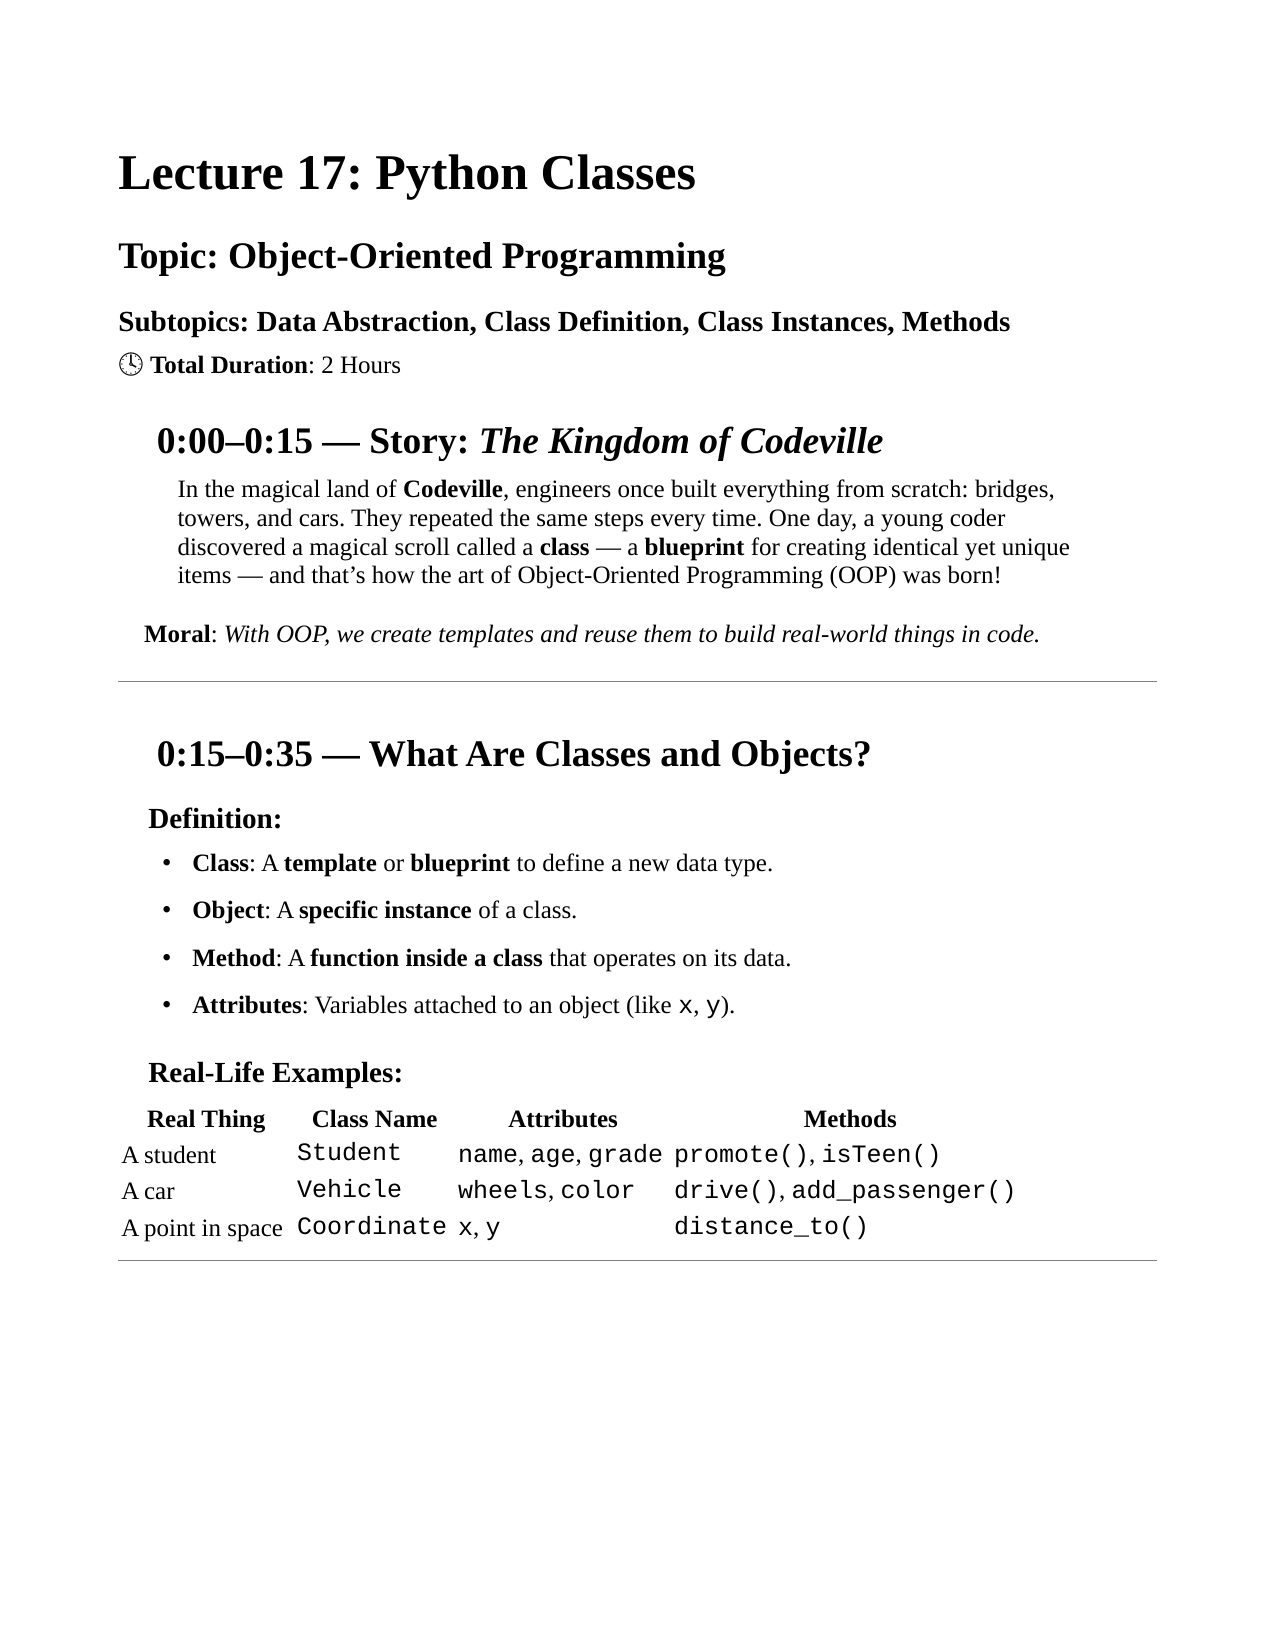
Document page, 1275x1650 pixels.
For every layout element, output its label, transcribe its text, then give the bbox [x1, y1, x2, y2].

text 👑 Moral: With OOP, we create templates and reuse them to build real-world things in code. [118, 619, 1157, 647]
table_cell x, y [455, 1209, 671, 1246]
subtitle 📖 0:00–0:15 — Story: The Kingdom of Codeville [118, 419, 1157, 462]
table_cell Vehicle [294, 1173, 455, 1209]
list Method: A function inside a class that operates on its data. [162, 943, 1157, 972]
text In the magical land of Codeville, engineers once built everything from scratch: bridges, towers, and cars. They repeated the same steps every time. One day, a young coder discovered a magical scroll called a class — a blueprint for creating identical yet unique items — and that’s how the art of Object-Oriented Programming (OOP) was born! [177, 474, 1098, 589]
table_header Class Name [294, 1101, 455, 1136]
table_cell drive(), add_passenger() [671, 1173, 1029, 1209]
list Attributes: Variables attached to an object (like x, y). [162, 991, 1157, 1021]
table_header Real Thing [118, 1101, 294, 1136]
subtitle 🧱 0:15–0:35 — What Are Classes and Objects? [118, 731, 1157, 774]
list Object: A specific instance of a class. [162, 895, 1157, 924]
table_cell A car [118, 1173, 294, 1209]
subtitle 🔎 Real-Life Examples: [118, 1055, 1157, 1089]
subtitle Topic: Object-Oriented Programming [118, 234, 1157, 277]
list Class: A template or blueprint to define a new data type. [162, 848, 1157, 876]
table_cell Student [294, 1136, 455, 1172]
table_cell distance_to() [671, 1209, 1029, 1246]
table_cell A point in space [118, 1209, 294, 1246]
subtitle 🧩 Definition: [118, 802, 1157, 835]
table_header Methods [671, 1101, 1029, 1136]
table_cell promote(), isTeen() [671, 1136, 1029, 1172]
subtitle Subtopics: Data Abstraction, Class Definition, Class Instances, Methods [118, 304, 1157, 338]
text 🕓 Total Duration: 2 Hours [118, 350, 1157, 379]
table_cell name, age, grade [455, 1136, 671, 1172]
subtitle Lecture 17: Python Classes [118, 143, 1157, 201]
table_header Attributes [455, 1101, 671, 1136]
table_cell wheels, color [455, 1173, 671, 1209]
table_cell Coordinate [294, 1209, 455, 1246]
table_cell A student [118, 1136, 294, 1172]
